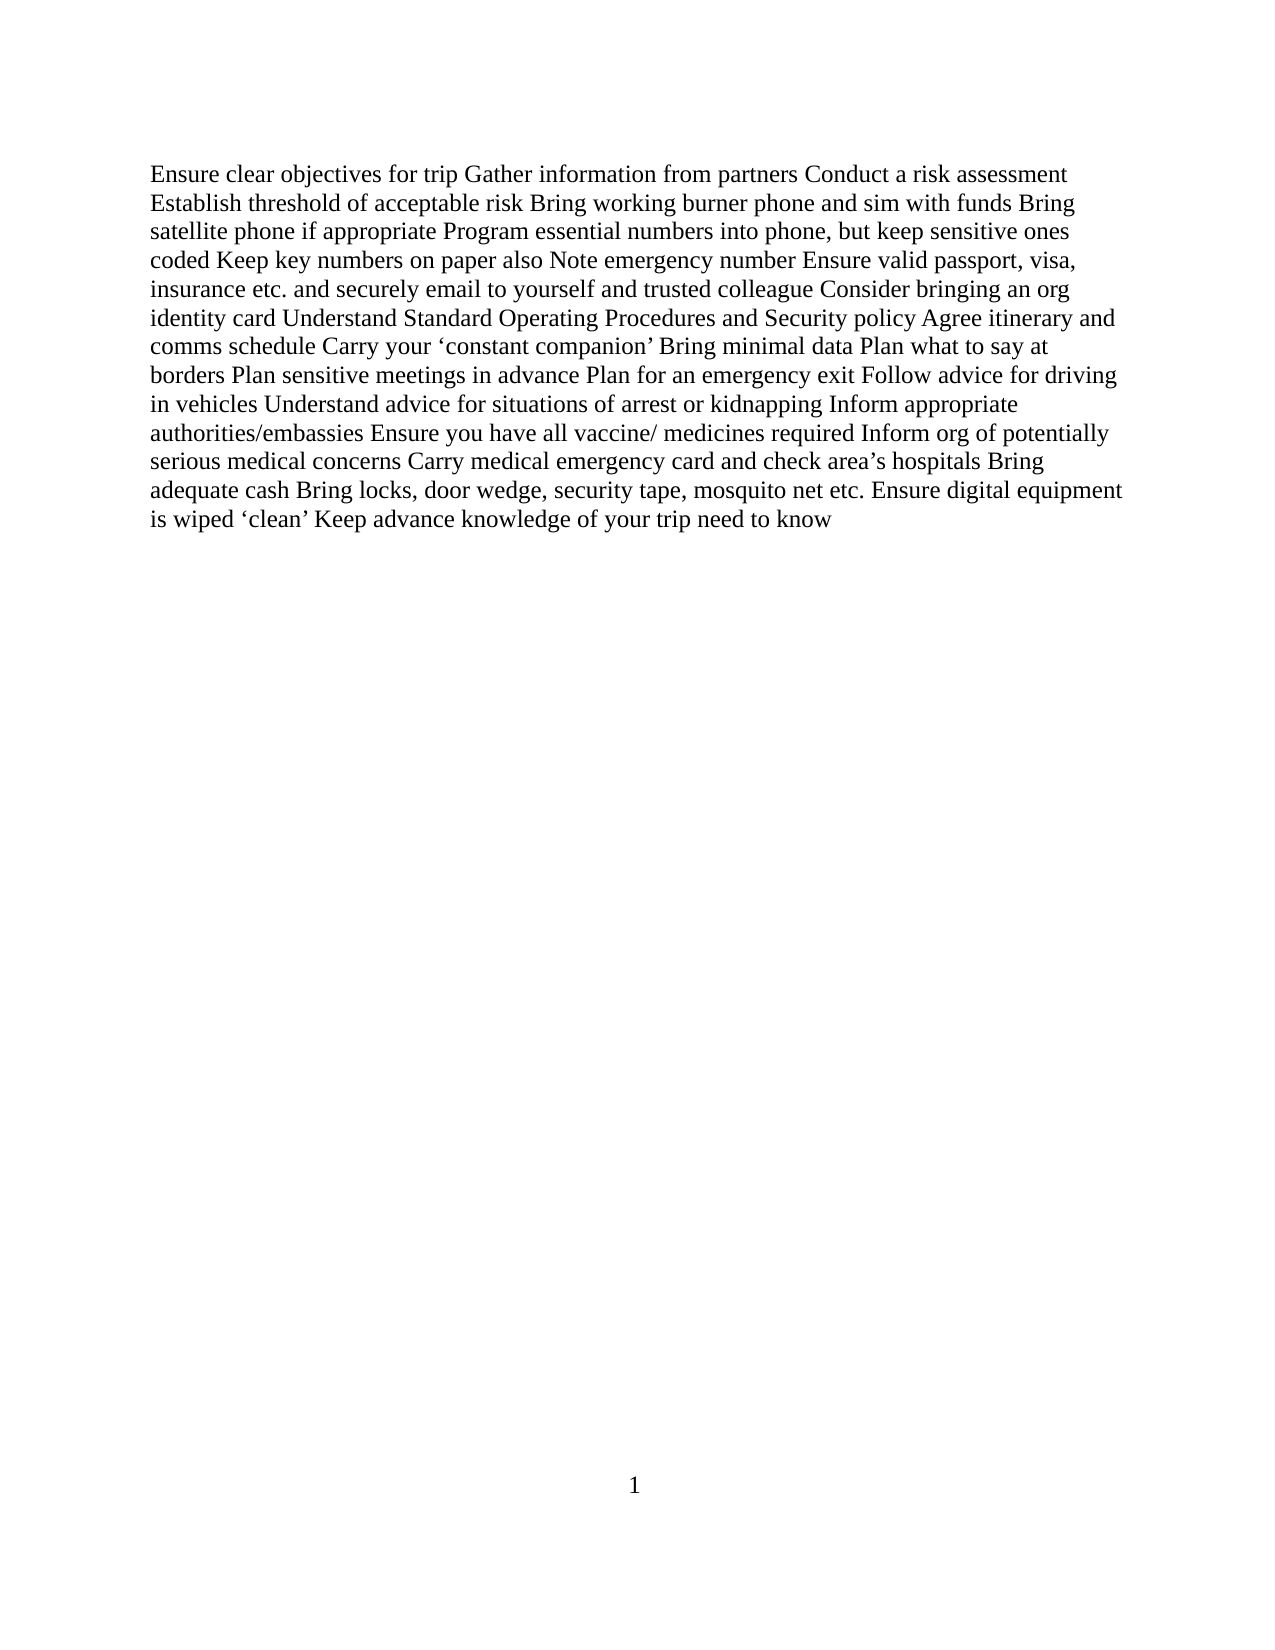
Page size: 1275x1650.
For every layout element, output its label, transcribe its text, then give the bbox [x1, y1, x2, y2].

text Ensure clear objectives for trip Gather information from partners Conduct a risk assessment Establish threshold of acceptable risk Bring working burner phone and sim with funds Bring satellite phone if appropriate Program essential numbers into phone, but keep sensitive ones coded Keep key numbers on paper also Note emergency number Ensure valid passport, visa, insurance etc. and securely email to yourself and trusted colleague Consider bringing an org identity card Understand Standard Operating Procedures and Security policy Agree itinerary and comms schedule Carry your ‘constant companion’ Bring minimal data Plan what to say at borders Plan sensitive meetings in advance Plan for an emergency exit Follow advice for driving in vehicles Understand advice for situations of arrest or kidnapping Inform appropriate authorities/embassies Ensure you have all vaccine/ medicines required Inform org of potentially serious medical concerns Carry medical emergency card and check area’s hospitals Bring adequate cash Bring locks, door wedge, security tape, mosquito net etc. Ensure digital equipment is wiped ‘clean’ Keep advance knowledge of your trip need to know [150, 159, 1125, 533]
